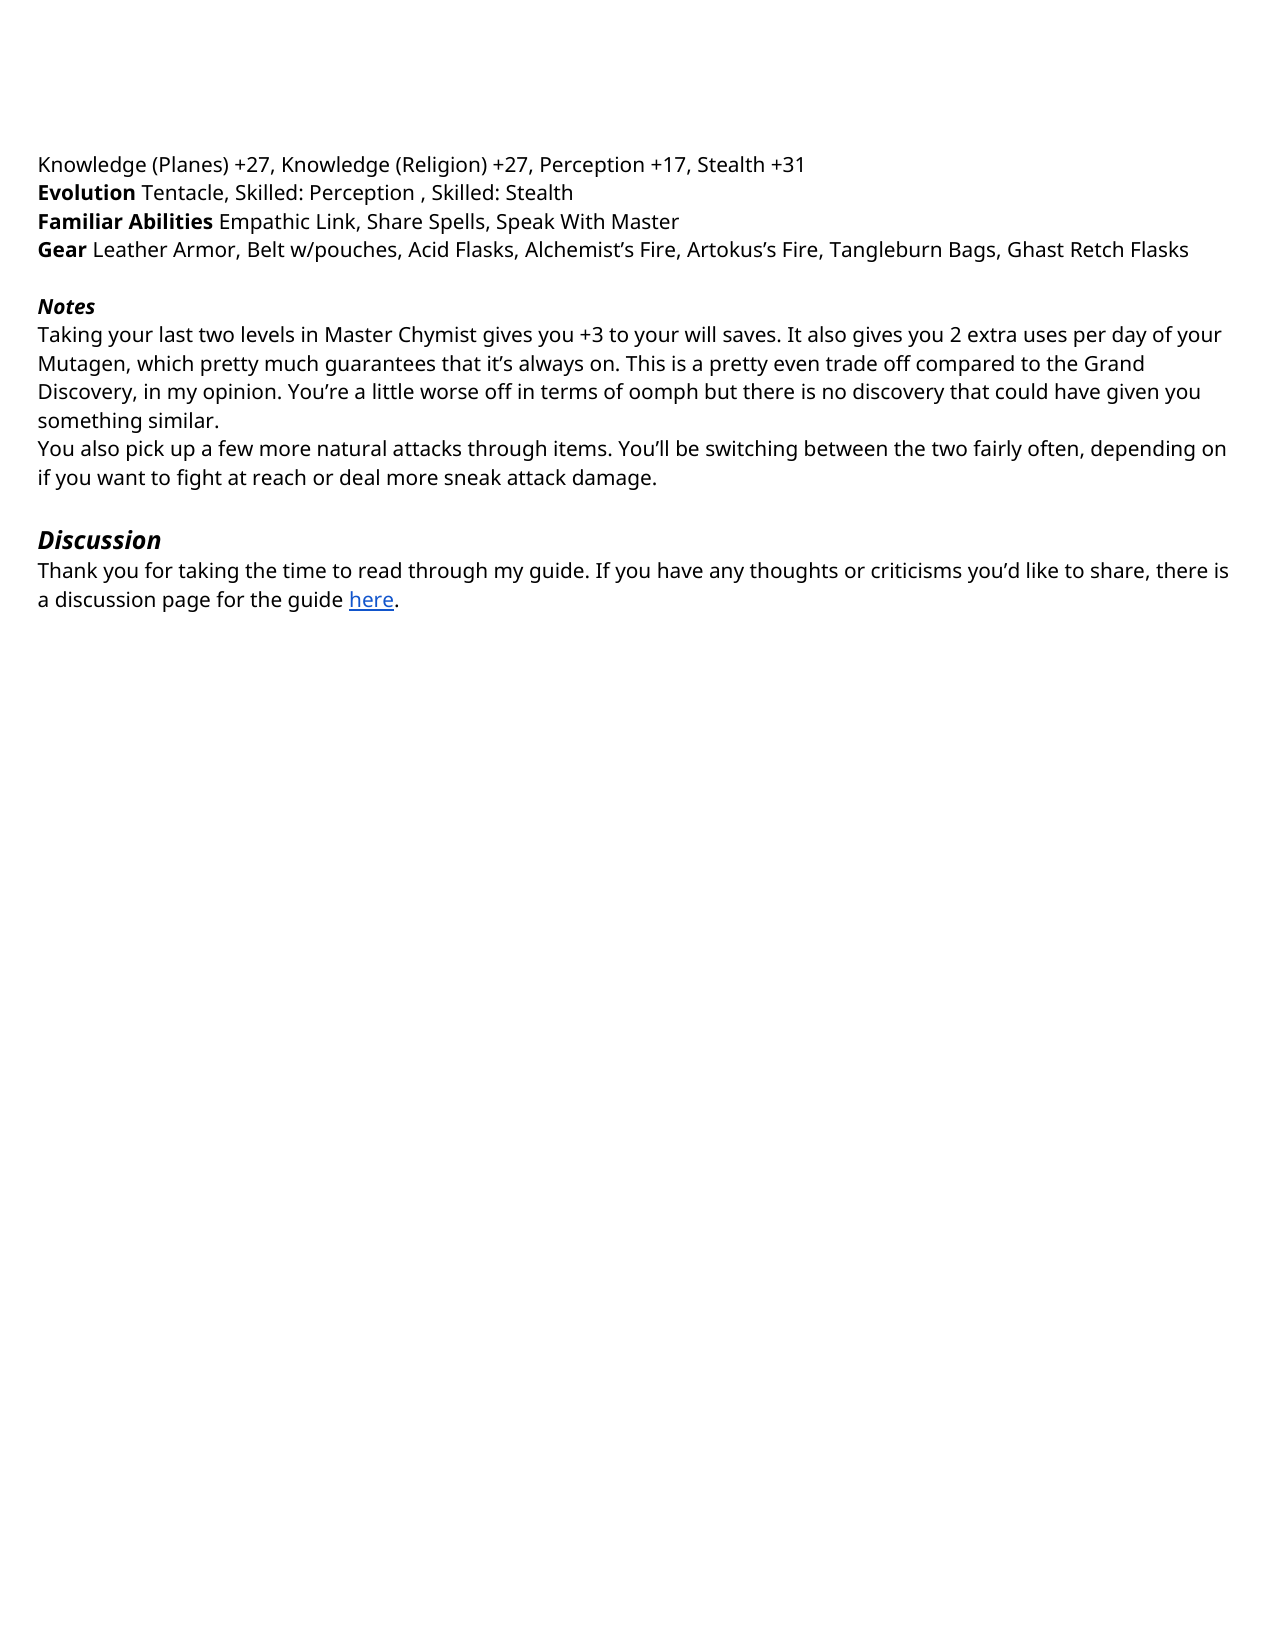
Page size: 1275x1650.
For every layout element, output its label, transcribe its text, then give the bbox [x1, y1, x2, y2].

subtitle Discussion [37, 522, 1237, 557]
text Gear Leather Armor, Belt w/pouches, Acid Flasks, Alchemist’s Fire, Artokus’s Fire, Tangleburn Bags, Ghast Retch Flasks [37, 235, 1237, 264]
text Thank you for taking the time to read through my guide. If you have any thoughts or criticisms you’d like to share, there is a discussion page for the guide here. [37, 557, 1237, 613]
text Evolution Tentacle, Skilled: Perception , Skilled: Stealth [37, 178, 1237, 207]
text Familiar Abilities Empathic Link, Share Spells, Speak With Master [37, 207, 1237, 235]
subtitle Notes [37, 292, 1237, 321]
text You also pick up a few more natural attacks through items. You’ll be switching between the two fairly often, depending on if you want to fight at reach or deal more sneak attack damage. [37, 434, 1237, 491]
text Knowledge (Planes) +27, Knowledge (Religion) +27, Perception +17, Stealth +31 [37, 150, 1237, 178]
text Taking your last two levels in Master Chymist gives you +3 to your will saves. It also gives you 2 extra uses per day of your Mutagen, which pretty much guarantees that it’s always on. This is a pretty even trade off compared to the Grand Discovery, in my opinion. You’re a little worse off in terms of oomph but there is no discovery that could have given you something similar. [37, 321, 1237, 434]
